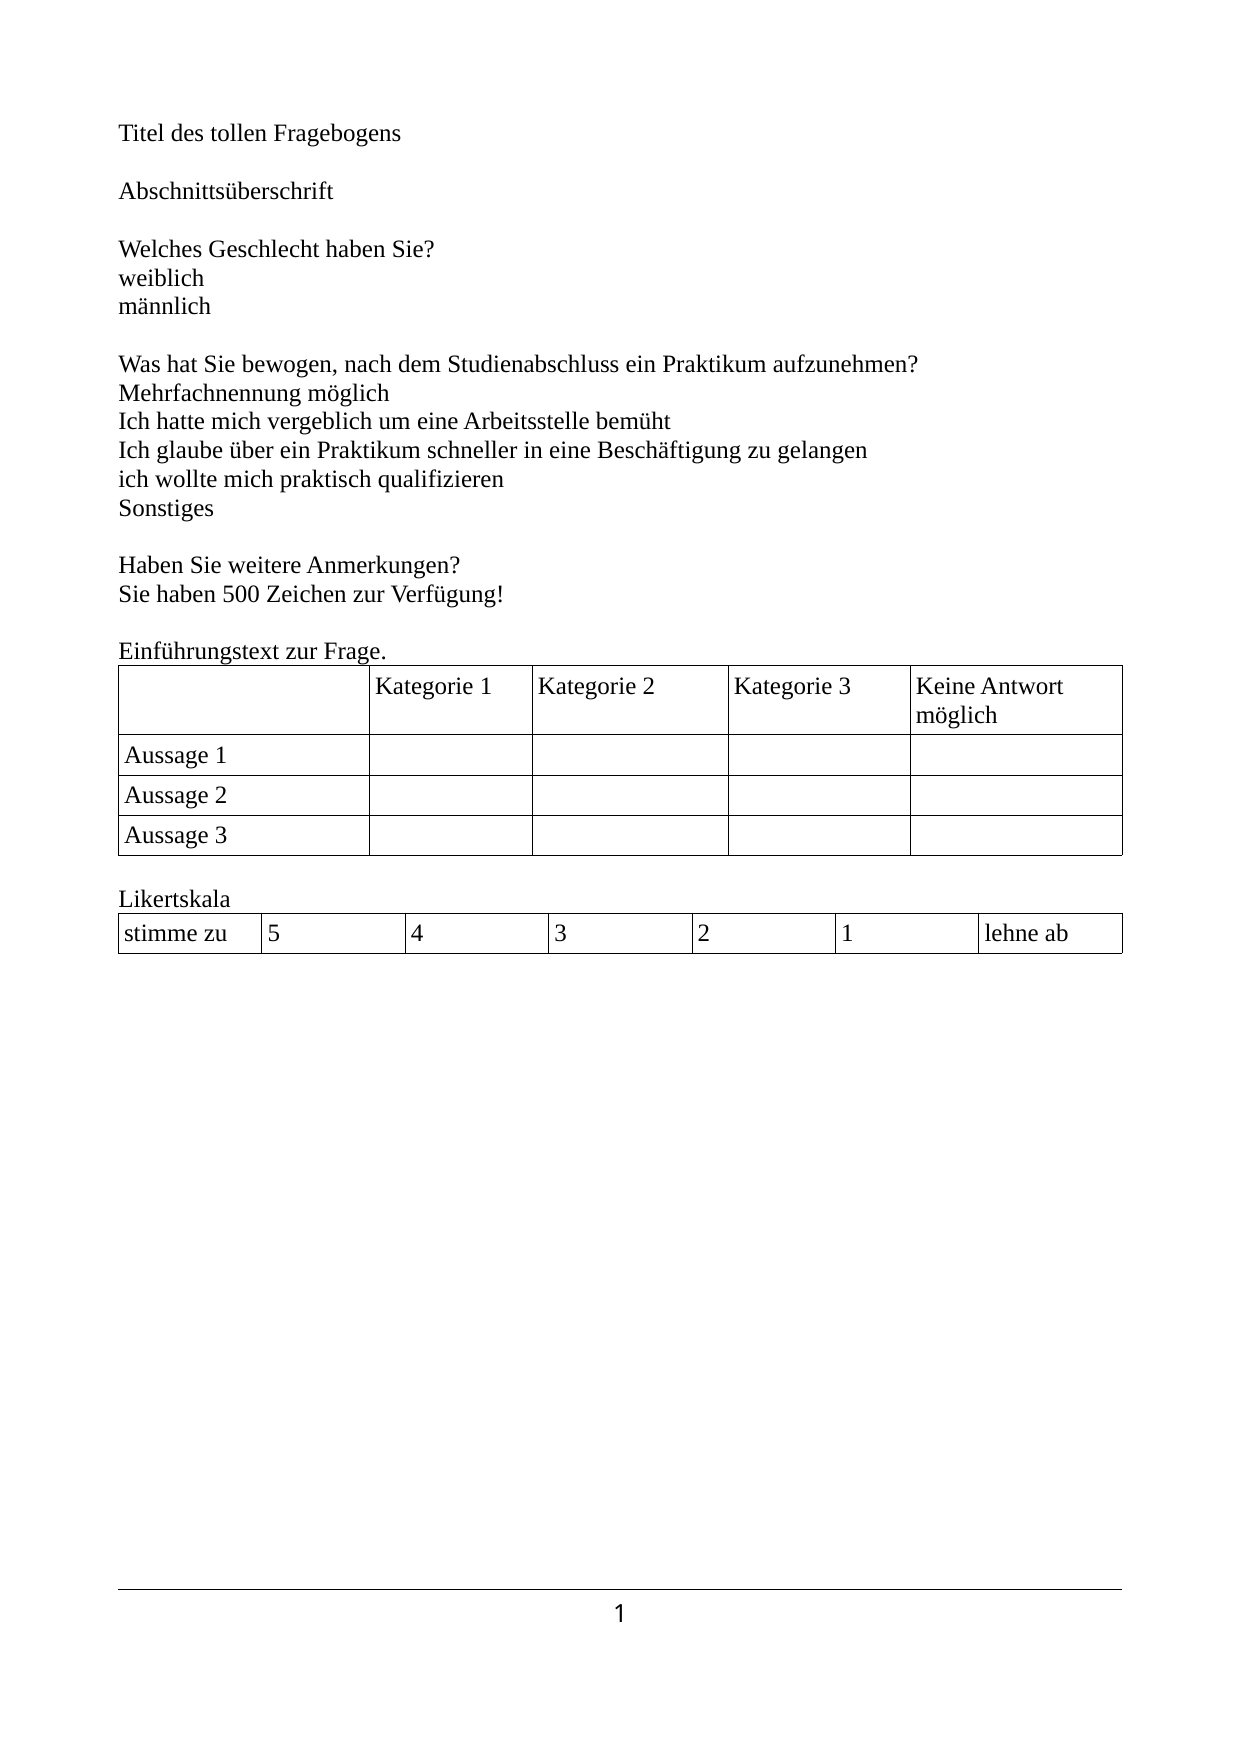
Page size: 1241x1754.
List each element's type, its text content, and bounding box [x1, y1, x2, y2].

text Ich glaube über ein Praktikum schneller in eine Beschäftigung zu gelangen [118, 435, 1122, 464]
table_cell [533, 816, 728, 855]
table_header Keine Antwort möglich [911, 666, 1122, 734]
text Abschnittsüberschrift [118, 176, 1122, 205]
table_cell [729, 816, 910, 855]
text ich wollte mich praktisch qualifizieren [118, 464, 1122, 493]
text Sie haben 500 Zeichen zur Verfügung! [118, 579, 1122, 608]
table_header Kategorie 2 [533, 666, 728, 734]
table_cell Aussage 2 [119, 776, 369, 815]
text Haben Sie weitere Anmerkungen? [118, 550, 1122, 579]
table_cell Aussage 1 [119, 735, 369, 774]
table_header 3 [549, 914, 692, 953]
text Ich hatte mich vergeblich um eine Arbeitsstelle bemüht [118, 406, 1122, 435]
table_header Kategorie 1 [370, 666, 532, 734]
table_header stimme zu [119, 914, 261, 953]
table_header [119, 666, 369, 734]
table_header 2 [693, 914, 835, 953]
table_cell Aussage 3 [119, 816, 369, 855]
table_cell [911, 735, 1122, 774]
table_header 5 [262, 914, 405, 953]
table_cell [911, 776, 1122, 815]
text Einführungstext zur Frage. [118, 636, 1122, 665]
table_header Kategorie 3 [729, 666, 910, 734]
text weiblich [118, 263, 1122, 291]
table_cell [370, 735, 532, 774]
text Sonstiges [118, 493, 1122, 521]
table_cell [370, 816, 532, 855]
table_cell [729, 735, 910, 774]
table_cell [533, 735, 728, 774]
table_cell [911, 816, 1122, 855]
table_cell [370, 776, 532, 815]
table_header 4 [406, 914, 548, 953]
text männlich [118, 291, 1122, 320]
table_cell [533, 776, 728, 815]
table_header 1 [836, 914, 978, 953]
table_cell [729, 776, 910, 815]
text Was hat Sie bewogen, nach dem Studienabschluss ein Praktikum aufzunehmen? [118, 349, 1122, 378]
text Likertskala [118, 884, 1122, 913]
table_header lehne ab [979, 914, 1122, 953]
text Welches Geschlecht haben Sie? [118, 234, 1122, 263]
text Mehrfachnennung möglich [118, 378, 1122, 406]
